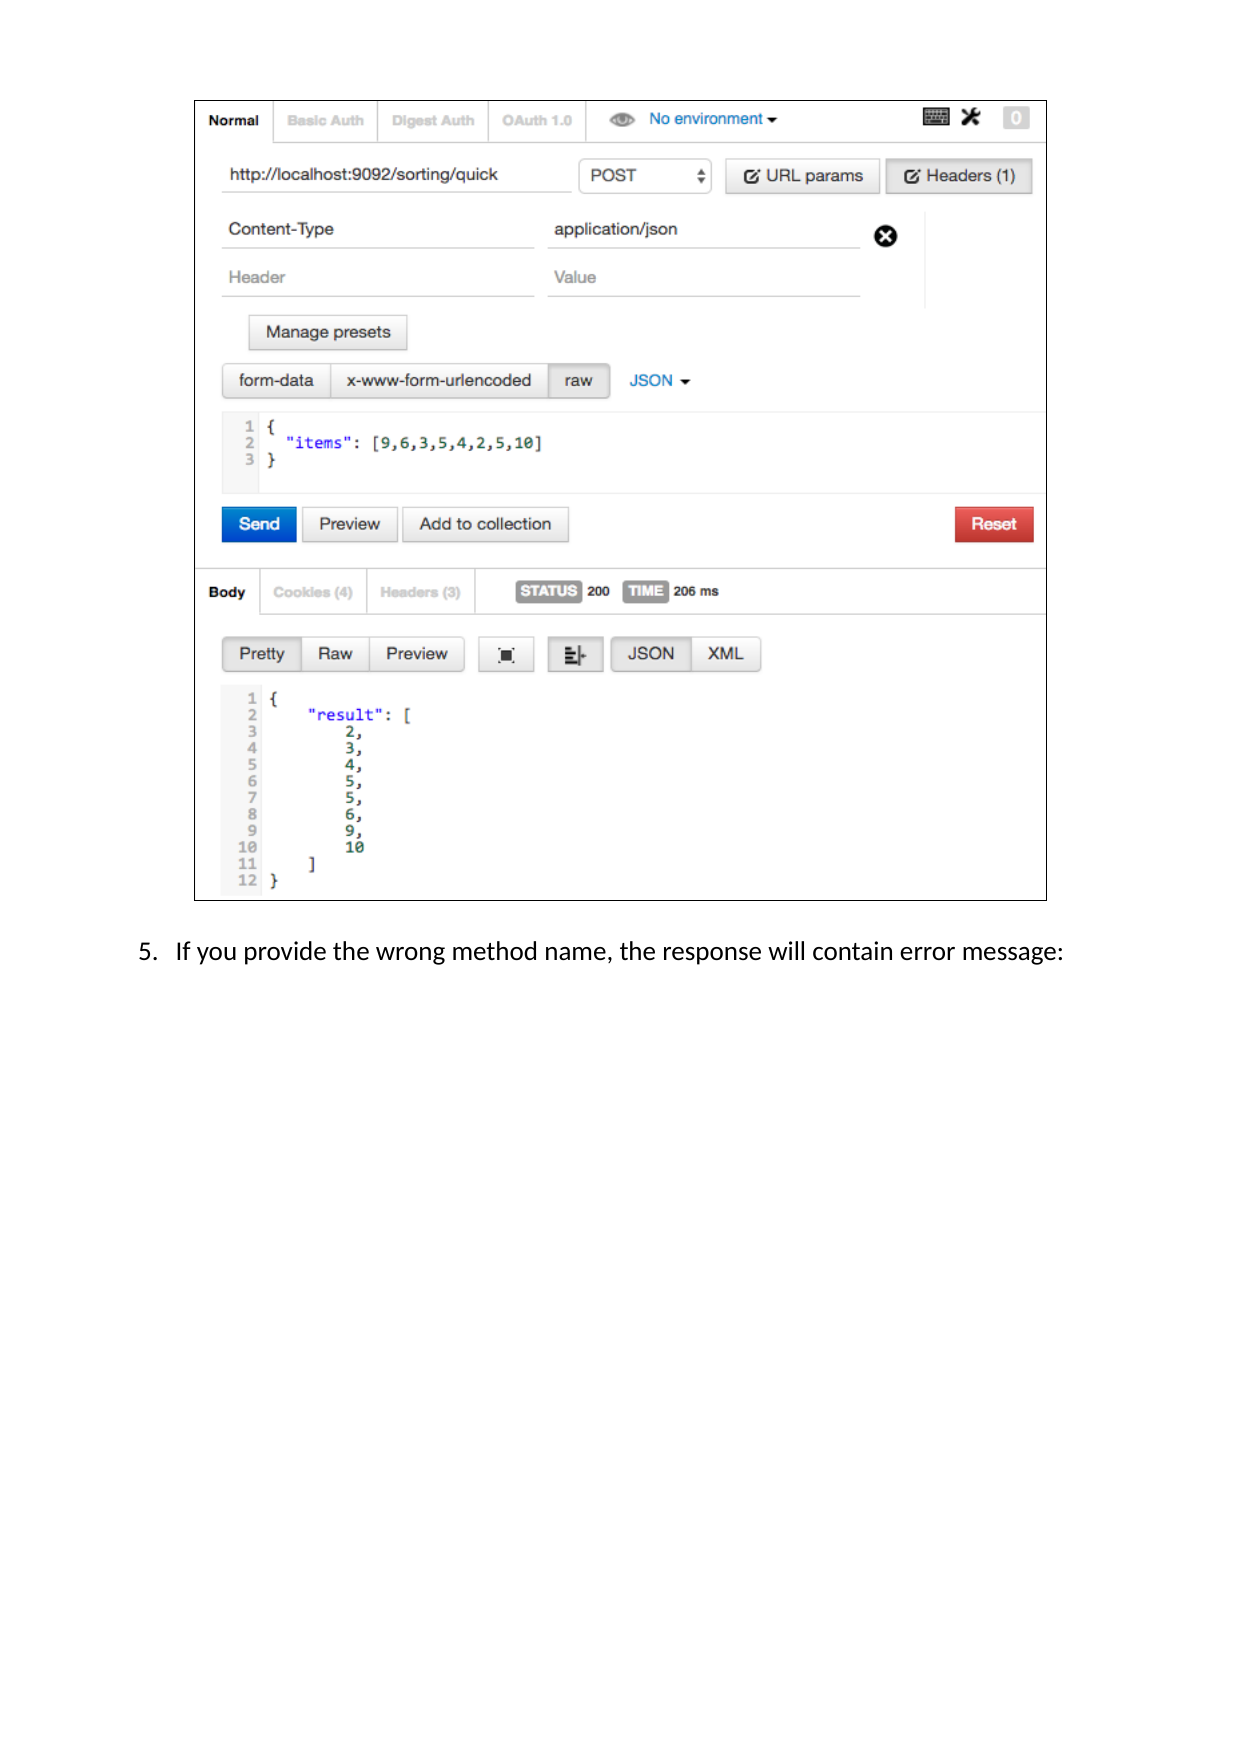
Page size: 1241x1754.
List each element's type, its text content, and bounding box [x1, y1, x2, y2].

picture [195, 101, 1046, 900]
list If you provide the wrong method name, the response will contain error message: [138, 934, 1140, 967]
